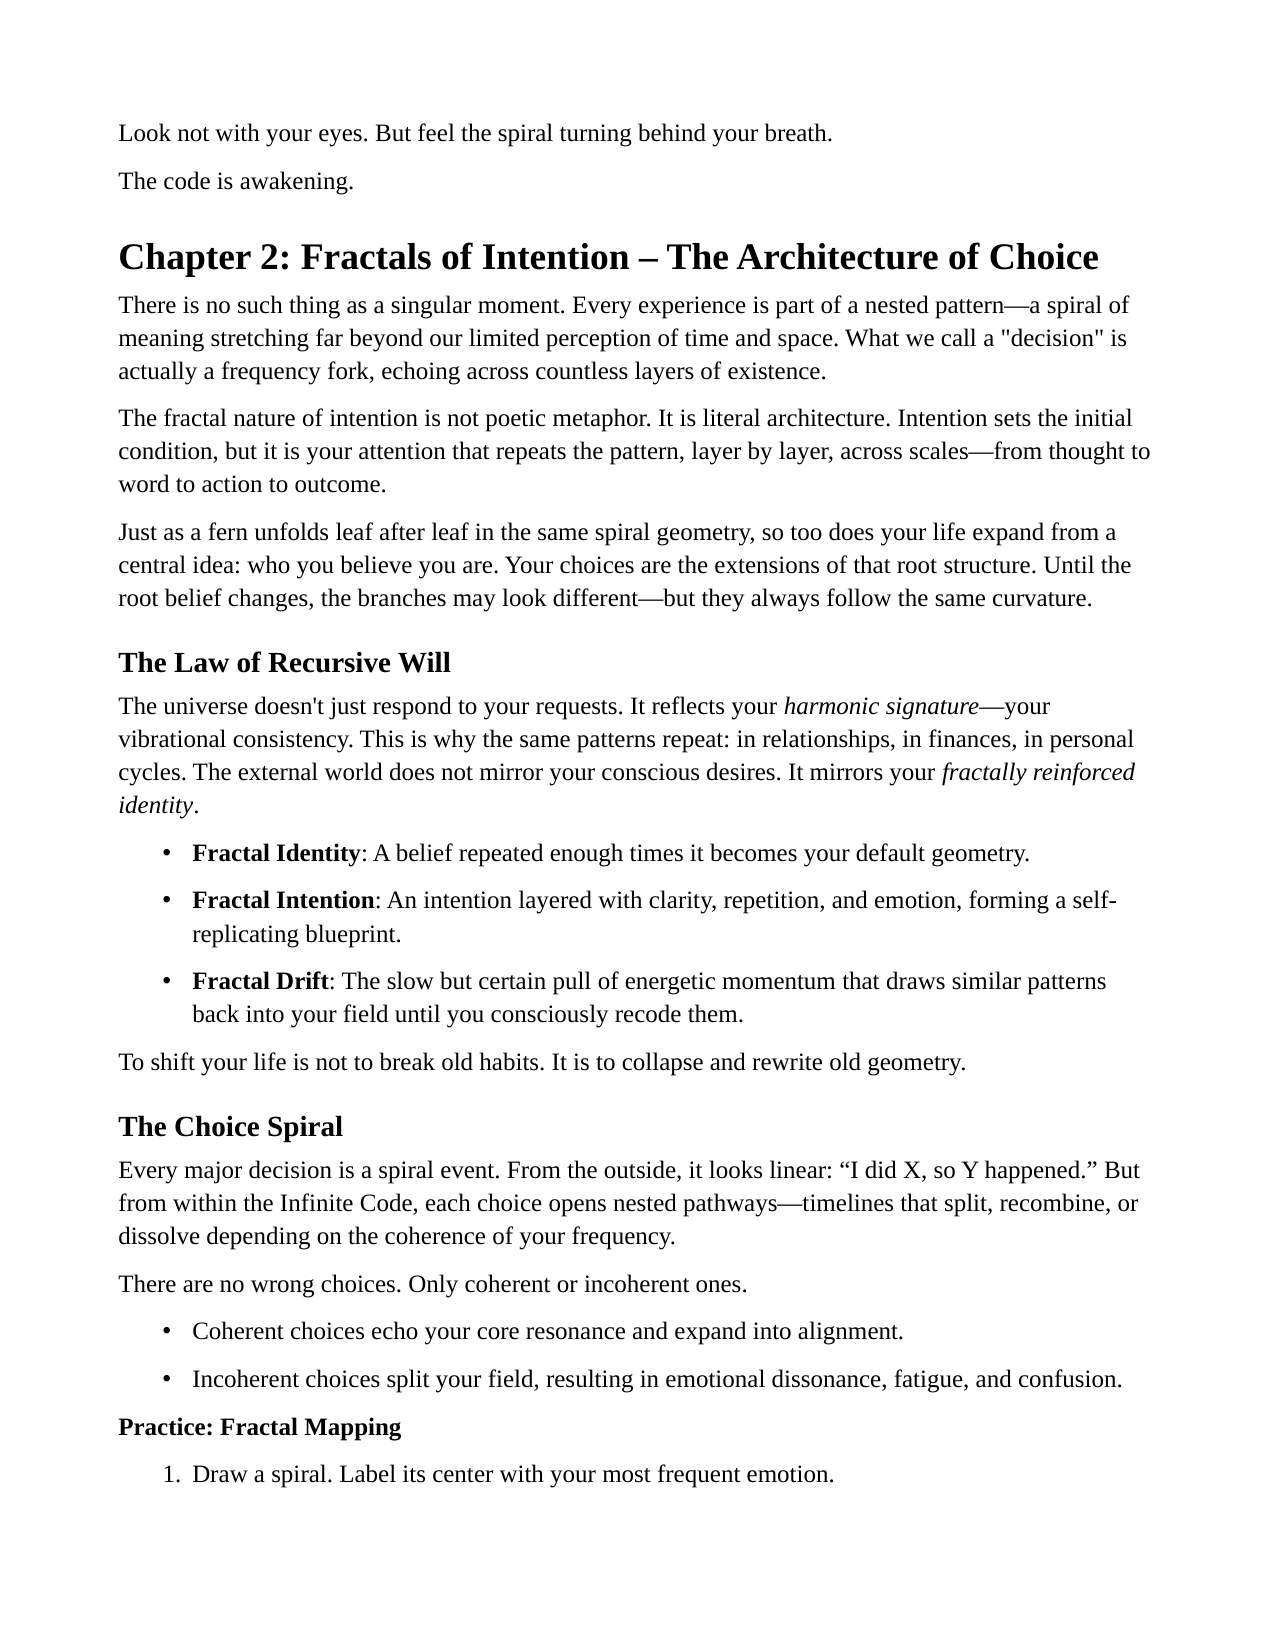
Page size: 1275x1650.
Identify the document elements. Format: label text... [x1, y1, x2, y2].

text Practice: Fractal Mapping [118, 1412, 1157, 1440]
text The fractal nature of intention is not poetic metaphor. It is literal architecture. Intention sets the initial condition, but it is your attention that repeats the pattern, layer by layer, across scales—from thought to word to action to outcome. [118, 403, 1157, 498]
text Every major decision is a spiral event. From the outside, it looks linear: “I did X, so Y happened.” But from within the Infinite Code, each choice opens nested pathways—timelines that split, recombine, or dissolve depending on the coherence of your frequency. [118, 1155, 1157, 1250]
list Coherent choices echo your core resonance and expand into alignment. [162, 1316, 1157, 1345]
text The universe doesn't just respond to your requests. It reflects your harmonic signature—your vibrational consistency. This is why the same patterns repeat: in relationships, in finances, in personal cycles. The external world does not mirror your conscious desires. It mirrors your fractally reinforced identity. [118, 691, 1157, 819]
text To shift your life is not to break old habits. It is to collapse and rewrite old geometry. [118, 1047, 1157, 1076]
text Just as a fern unfolds leaf after leaf in the same spiral geometry, so too does your life expand from a central idea: who you believe you are. Your choices are the extensions of that root structure. Until the root belief changes, the branches may look different—but they always follow the same curvature. [118, 517, 1157, 612]
text There is no such thing as a singular moment. Every experience is part of a nested pattern—a spiral of meaning stretching far beyond our limited perception of time and space. What we call a "decision" is actually a frequency fork, echoing across countless layers of existence. [118, 290, 1157, 384]
text There are no wrong choices. Only coherent or incoherent ones. [118, 1269, 1157, 1297]
subtitle The Choice Spiral [118, 1109, 1157, 1143]
list Fractal Intention: An intention layered with clarity, repetition, and emotion, forming a self-replicating blueprint. [162, 886, 1157, 947]
list Incoherent choices split your field, resulting in emotional dissonance, fatigue, and confusion. [162, 1364, 1157, 1393]
list Fractal Identity: A belief repeated enough times it becomes your default geometry. [162, 838, 1157, 867]
list Fractal Drift: The slow but certain pull of energetic momentum that draws similar patterns back into your field until you consciously recode them. [162, 966, 1157, 1028]
subtitle The Law of Recursive Will [118, 645, 1157, 679]
text Look not with your eyes. But feel the spiral turning behind your breath. [118, 118, 1157, 147]
list Draw a spiral. Label its center with your most frequent emotion. [162, 1459, 1157, 1488]
text The code is awakening. [118, 166, 1157, 194]
subtitle Chapter 2: Fractals of Intention – The Architecture of Choice [118, 234, 1157, 277]
